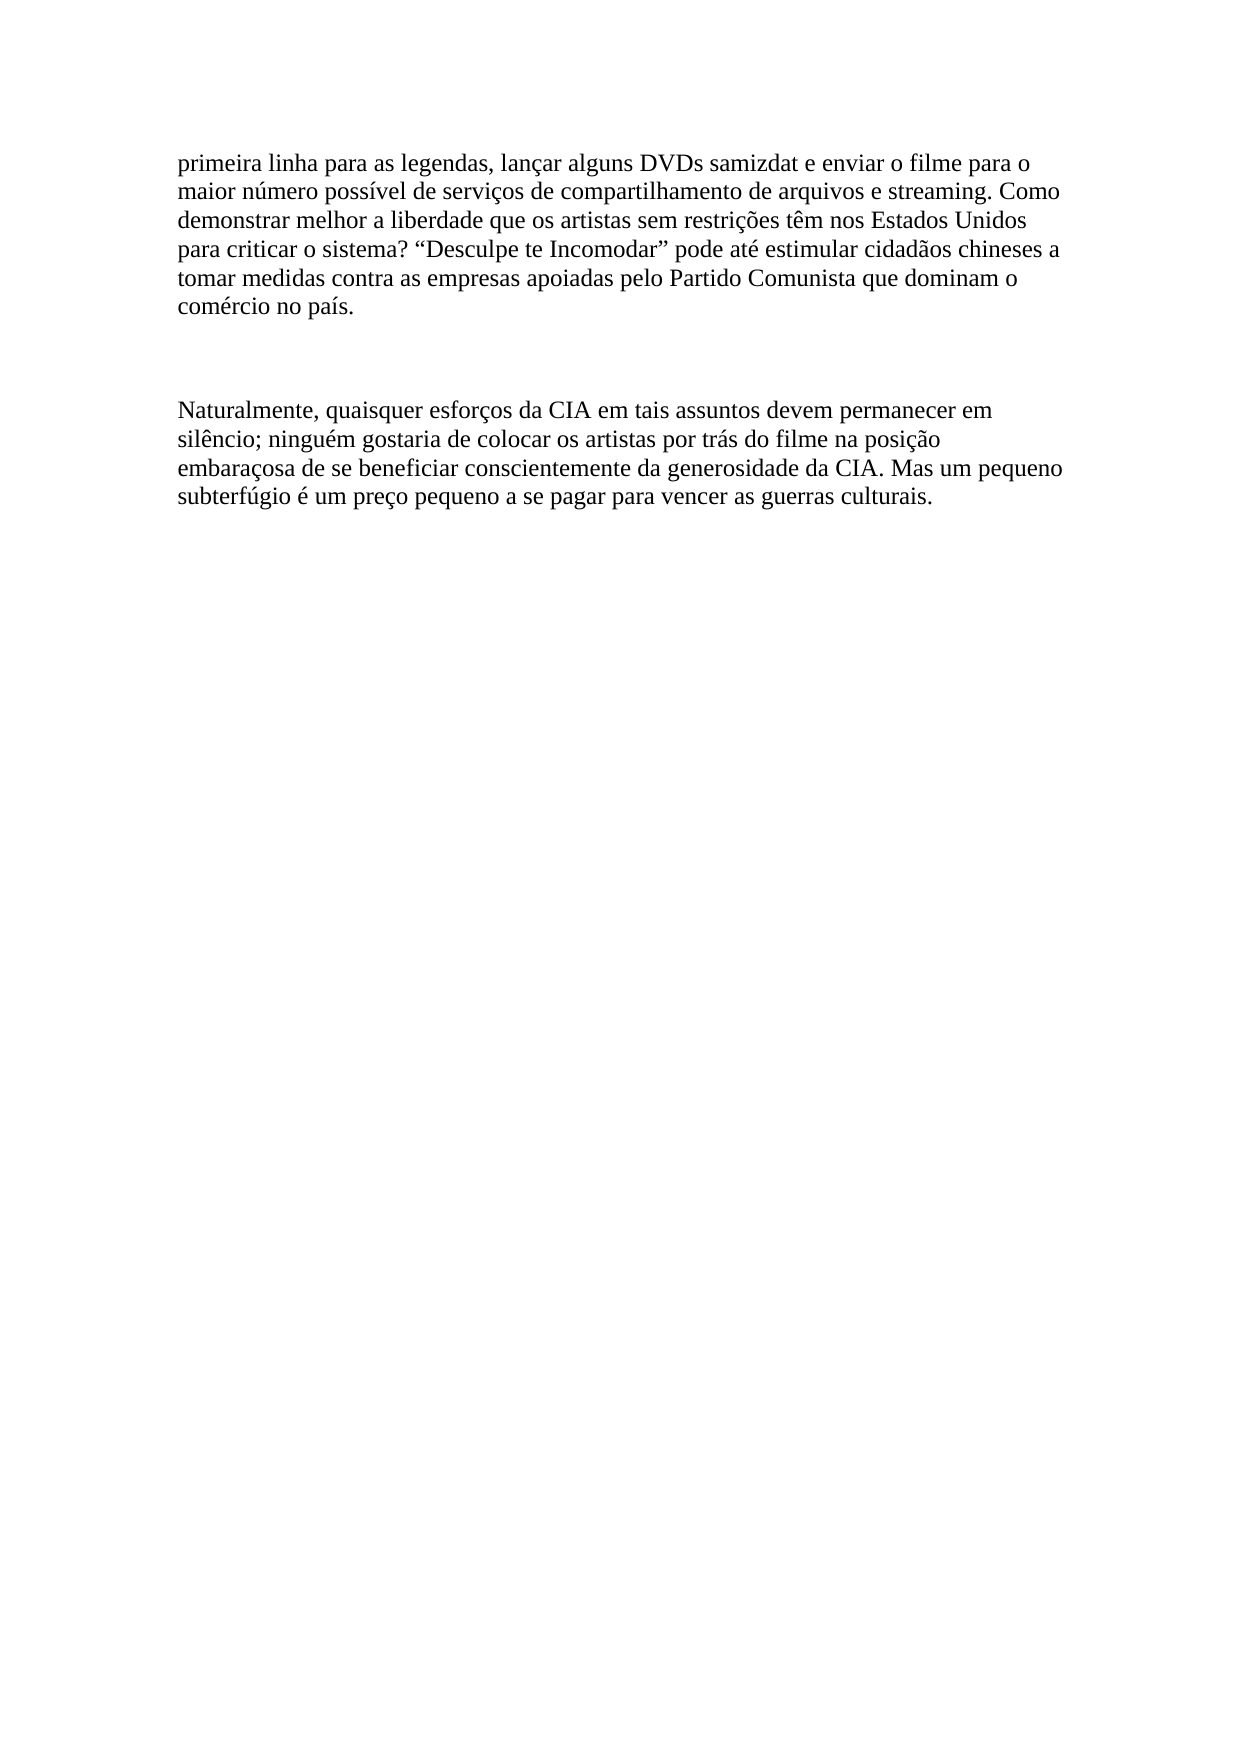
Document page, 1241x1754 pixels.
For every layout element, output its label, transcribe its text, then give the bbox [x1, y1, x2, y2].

text Naturalmente, quaisquer esforços da CIA em tais assuntos devem permanecer em silêncio; ninguém gostaria de colocar os artistas por trás do filme na posição embaraçosa de se beneficiar conscientemente da generosidade da CIA. Mas um pequeno subterfúgio é um preço pequeno a se pagar para vencer as guerras culturais. [177, 395, 1063, 510]
text primeira linha para as legendas, lançar alguns DVDs samizdat e enviar o filme para o maior número possível de serviços de compartilhamento de arquivos e streaming. Como demonstrar melhor a liberdade que os artistas sem restrições têm nos Estados Unidos para criticar o sistema? “Desculpe te Incomodar” pode até estimular cidadãos chineses a tomar medidas contra as empresas apoiadas pelo Partido Comunista que dominam o comércio no país. [177, 148, 1063, 320]
